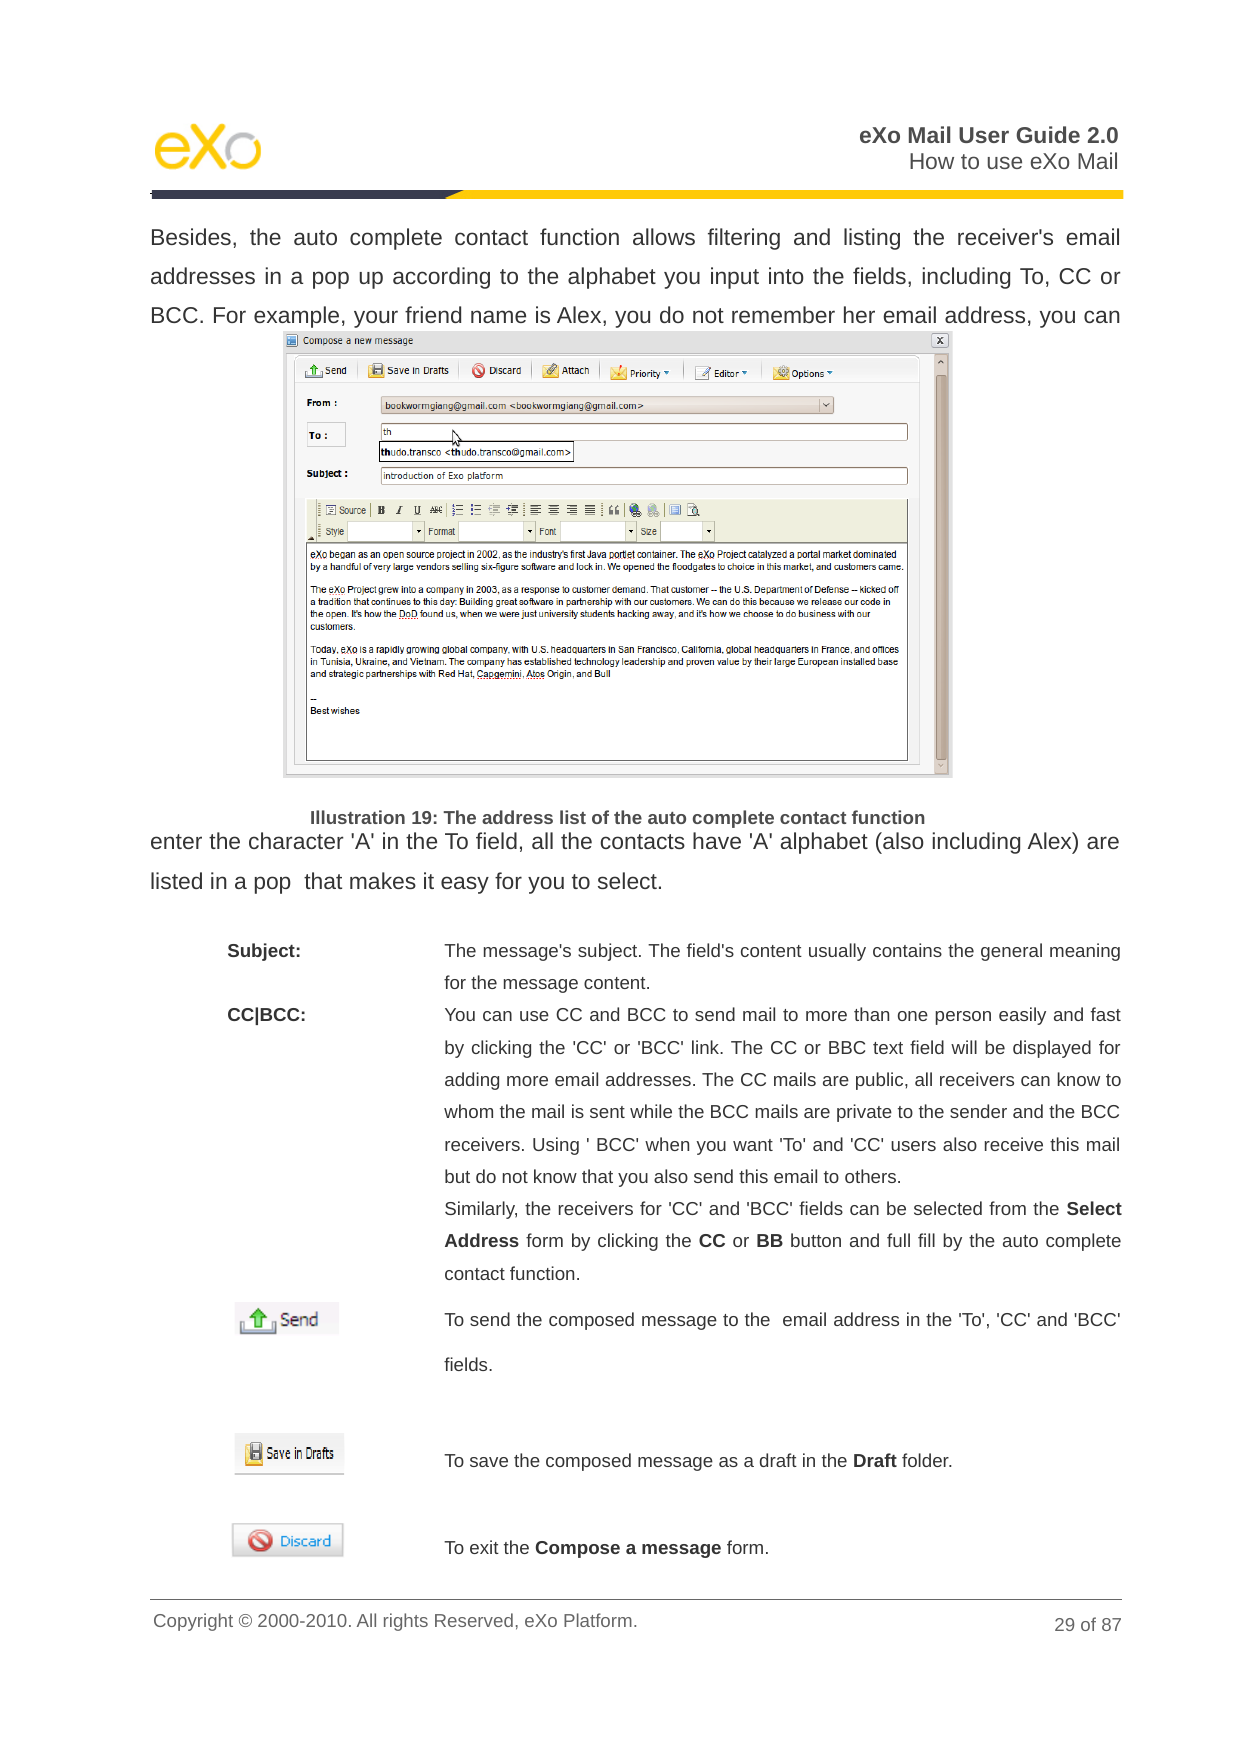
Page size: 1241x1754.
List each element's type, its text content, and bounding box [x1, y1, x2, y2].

text [150, 1450, 234, 1472]
text Illustration 19: The address list of the auto complete contact function [283, 778, 953, 828]
picture [283, 331, 953, 778]
picture [155, 123, 262, 170]
text Besides, the auto complete contact function allows filtering and listing the receiver's email addresses in a pop up according to the alphabet you input into the fields, including To, CC or BCC. For example, your friend name is Alex, you do not remember her email address, you can enter the character 'A' in the To field, all the contacts have 'A' alphabet (also including Alex) are listed in a pop that makes it easy for you to select. [150, 223, 1122, 894]
text Subject: The message's subject. The field's content usually contains the general meaning for the message content. [227, 939, 1122, 993]
picture [231, 1522, 345, 1558]
picture [234, 1302, 340, 1336]
text CC|BCC: You can use CC and BCC to send mail to more than one person easily and fast by clicking the 'CC' or 'BCC' link. The CC or BBC text field will be displayed for adding more email addresses. The CC mails are public, all receivers can know to whom the mail is sent while the BCC mails are private to the sender and the BCC receivers. Using ' BCC' when you want 'To' and 'CC' users also receive this mail but do not know that you also send this email to others. [227, 1004, 1122, 1187]
text To send the composed message to the email address in the 'To', 'CC' and 'BCC' fields. [227, 1295, 1122, 1375]
picture [151, 190, 1124, 199]
text To save the composed message as a draft in the Draft folder. [345, 1450, 1122, 1472]
text Similarly, the receivers for 'CC' and 'BCC' fields can be selected from the Select Address form by clicking the CC or BB button and full fill by the auto complete contact function. [227, 1198, 1122, 1284]
text To exit the Compose a message form. [150, 1515, 1122, 1565]
picture [234, 1432, 345, 1475]
